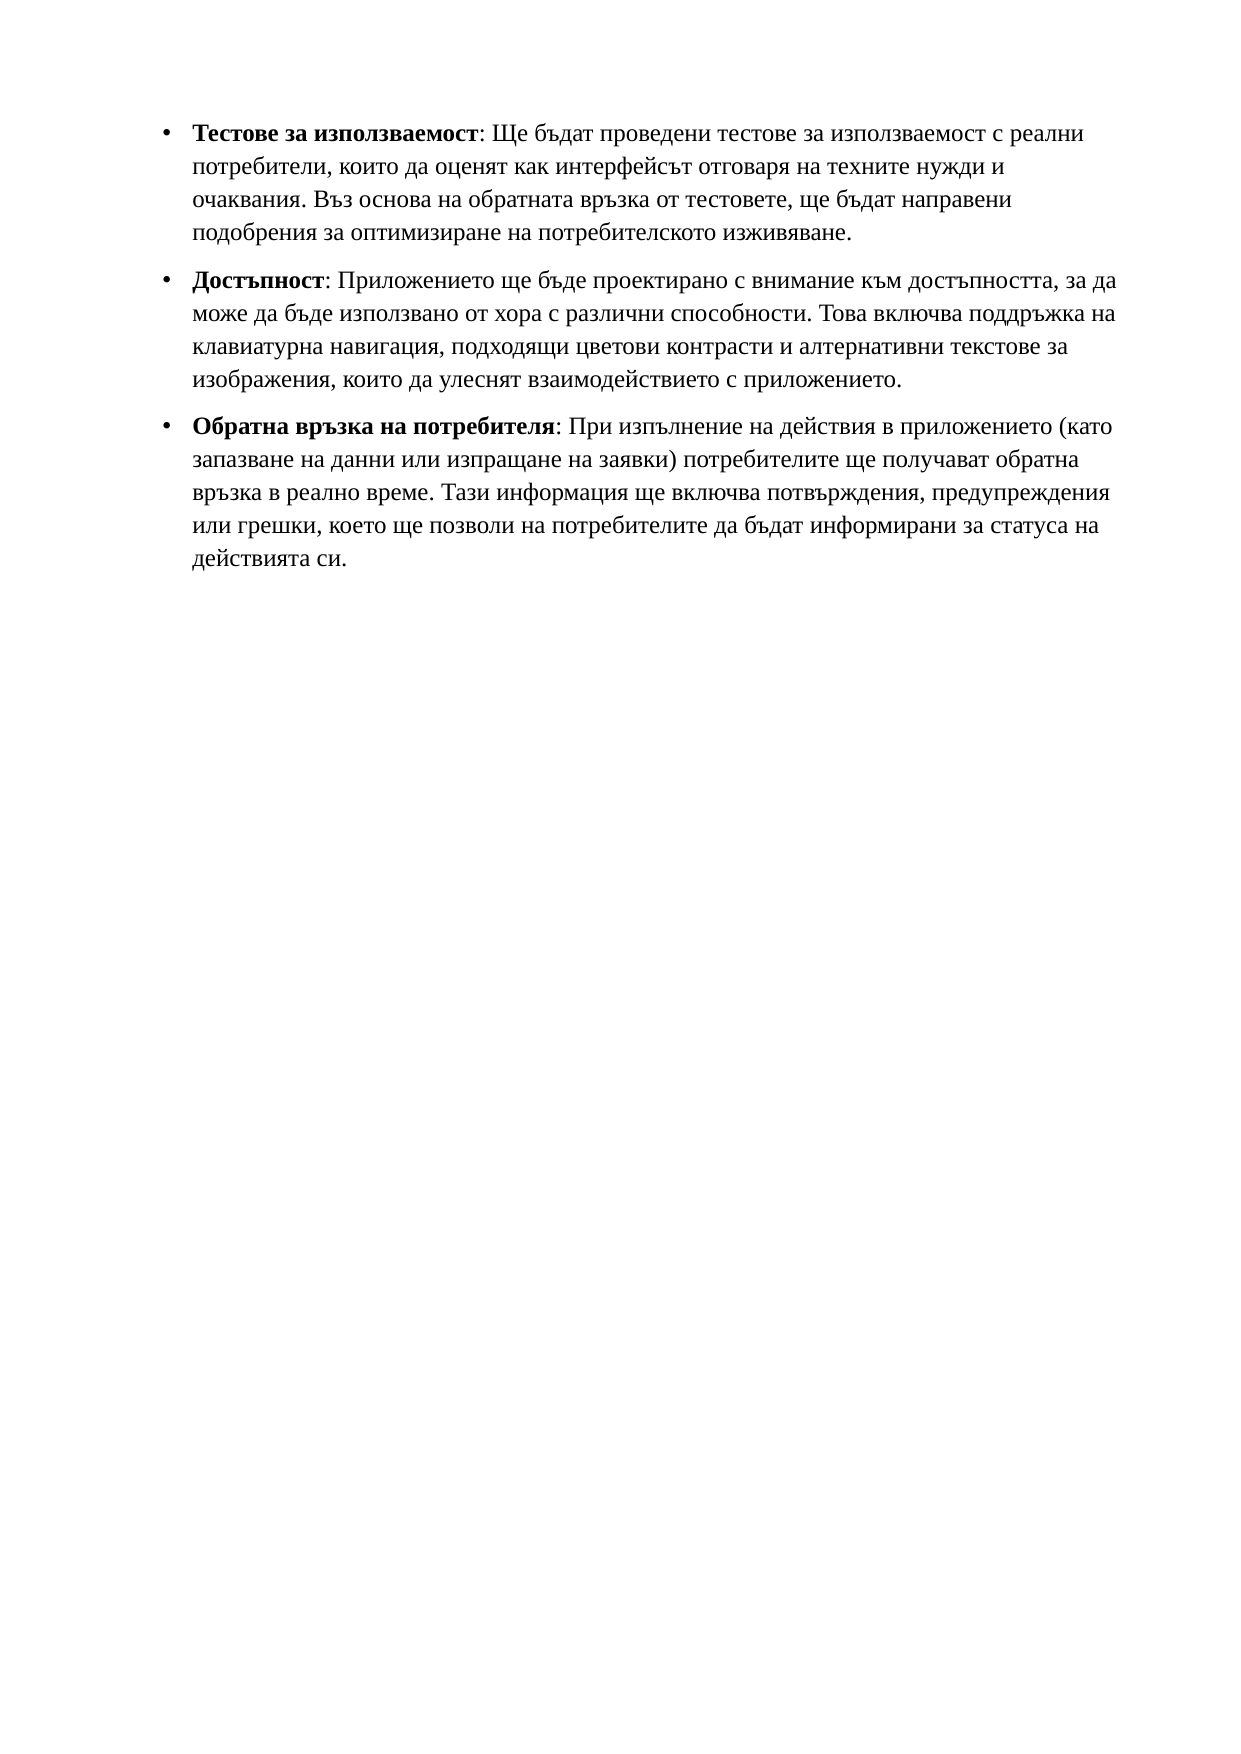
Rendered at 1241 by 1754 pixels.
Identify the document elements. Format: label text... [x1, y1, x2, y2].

list Достъпност: Приложението ще бъде проектирано с внимание към достъпността, за да може да бъде използвано от хора с различни способности. Това включва поддръжка на клавиатурна навигация, подходящи цветови контрасти и алтернативни текстове за изображения, които да улеснят взаимодействието с приложението. [162, 265, 1122, 393]
list Тестове за използваемост: Ще бъдат проведени тестове за използваемост с реални потребители, които да оценят как интерфейсът отговаря на техните нужди и очаквания. Въз основа на обратната връзка от тестовете, ще бъдат направени подобрения за оптимизиране на потребителското изживяване. [162, 118, 1122, 246]
list Обратна връзка на потребителя: При изпълнение на действия в приложението (като запазване на данни или изпращане на заявки) потребителите ще получават обратна връзка в реално време. Тази информация ще включва потвърждения, предупреждения или грешки, което ще позволи на потребителите да бъдат информирани за статуса на действията си. [162, 411, 1122, 572]
